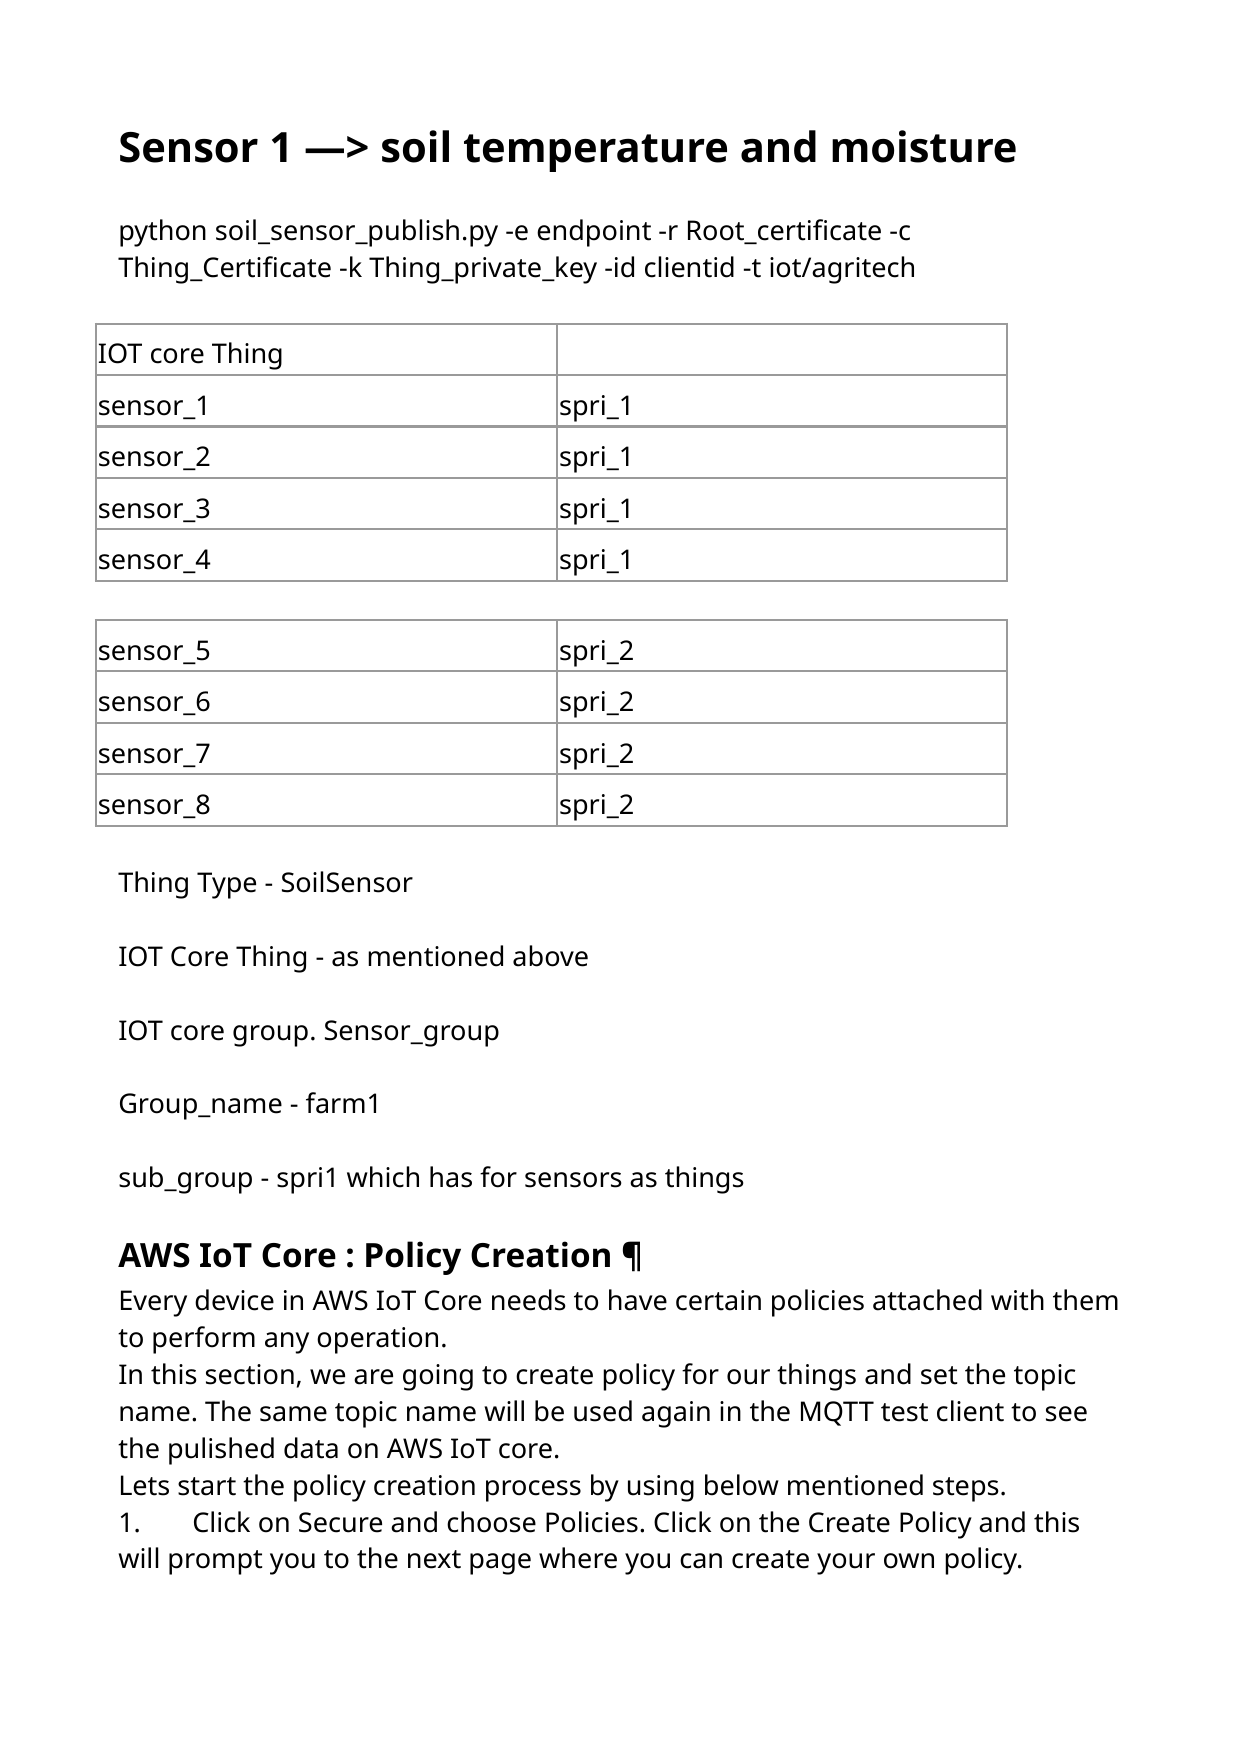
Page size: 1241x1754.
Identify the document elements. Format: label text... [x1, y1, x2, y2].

text python soil_sensor_publish.py -e endpoint -r Root_certificate -c Thing_Certificate -k Thing_private_key -id clientid -t iot/agritech [118, 212, 1122, 286]
table_cell spri_1 [558, 479, 1006, 528]
table_cell spri_1 [558, 428, 1006, 477]
table_cell sensor_3 [97, 479, 556, 528]
table_cell sensor_4 [97, 530, 556, 580]
table_cell sensor_7 [97, 724, 556, 773]
table_cell sensor_6 [97, 672, 556, 722]
text Group_name - farm1 [118, 1085, 1122, 1122]
text Sensor 1 —> soil temperature and moisture [118, 118, 1122, 175]
table_cell spri_2 [558, 775, 1006, 824]
table_header [558, 325, 1006, 374]
text AWS IoT Core : Policy Creation ¶ [118, 1232, 1122, 1278]
text IOT core group. Sensor_group [118, 1011, 1122, 1048]
table_cell spri_1 [558, 376, 1006, 425]
text Thing Type - SoilSensor [118, 863, 1122, 900]
table_cell sensor_2 [97, 428, 556, 477]
text sub_group - spri1 which has for sensors as things [118, 1158, 1122, 1195]
table_header IOT core Thing [97, 325, 556, 374]
text Every device in AWS IoT Core needs to have certain policies attached with them to perform any operation. [118, 1282, 1122, 1356]
table_cell spri_2 [558, 672, 1006, 722]
table_cell spri_1 [558, 530, 1006, 580]
text Lets start the policy creation process by using below mentioned steps. [118, 1466, 1122, 1503]
text In this section, we are going to create policy for our things and set the topic name. The same topic name will be used again in the MQTT test client to see the pulished data on AWS IoT core. [118, 1356, 1122, 1466]
table_header spri_2 [558, 621, 1006, 670]
text IOT Core Thing - as mentioned above [118, 937, 1122, 974]
table_cell sensor_8 [97, 775, 556, 824]
table_cell spri_2 [558, 724, 1006, 773]
table_cell sensor_1 [97, 376, 556, 425]
table_header sensor_5 [97, 621, 556, 670]
list Click on Secure and choose Policies. Click on the Create Policy and this will prompt you to the next page where you can create your own policy. [118, 1503, 1122, 1577]
